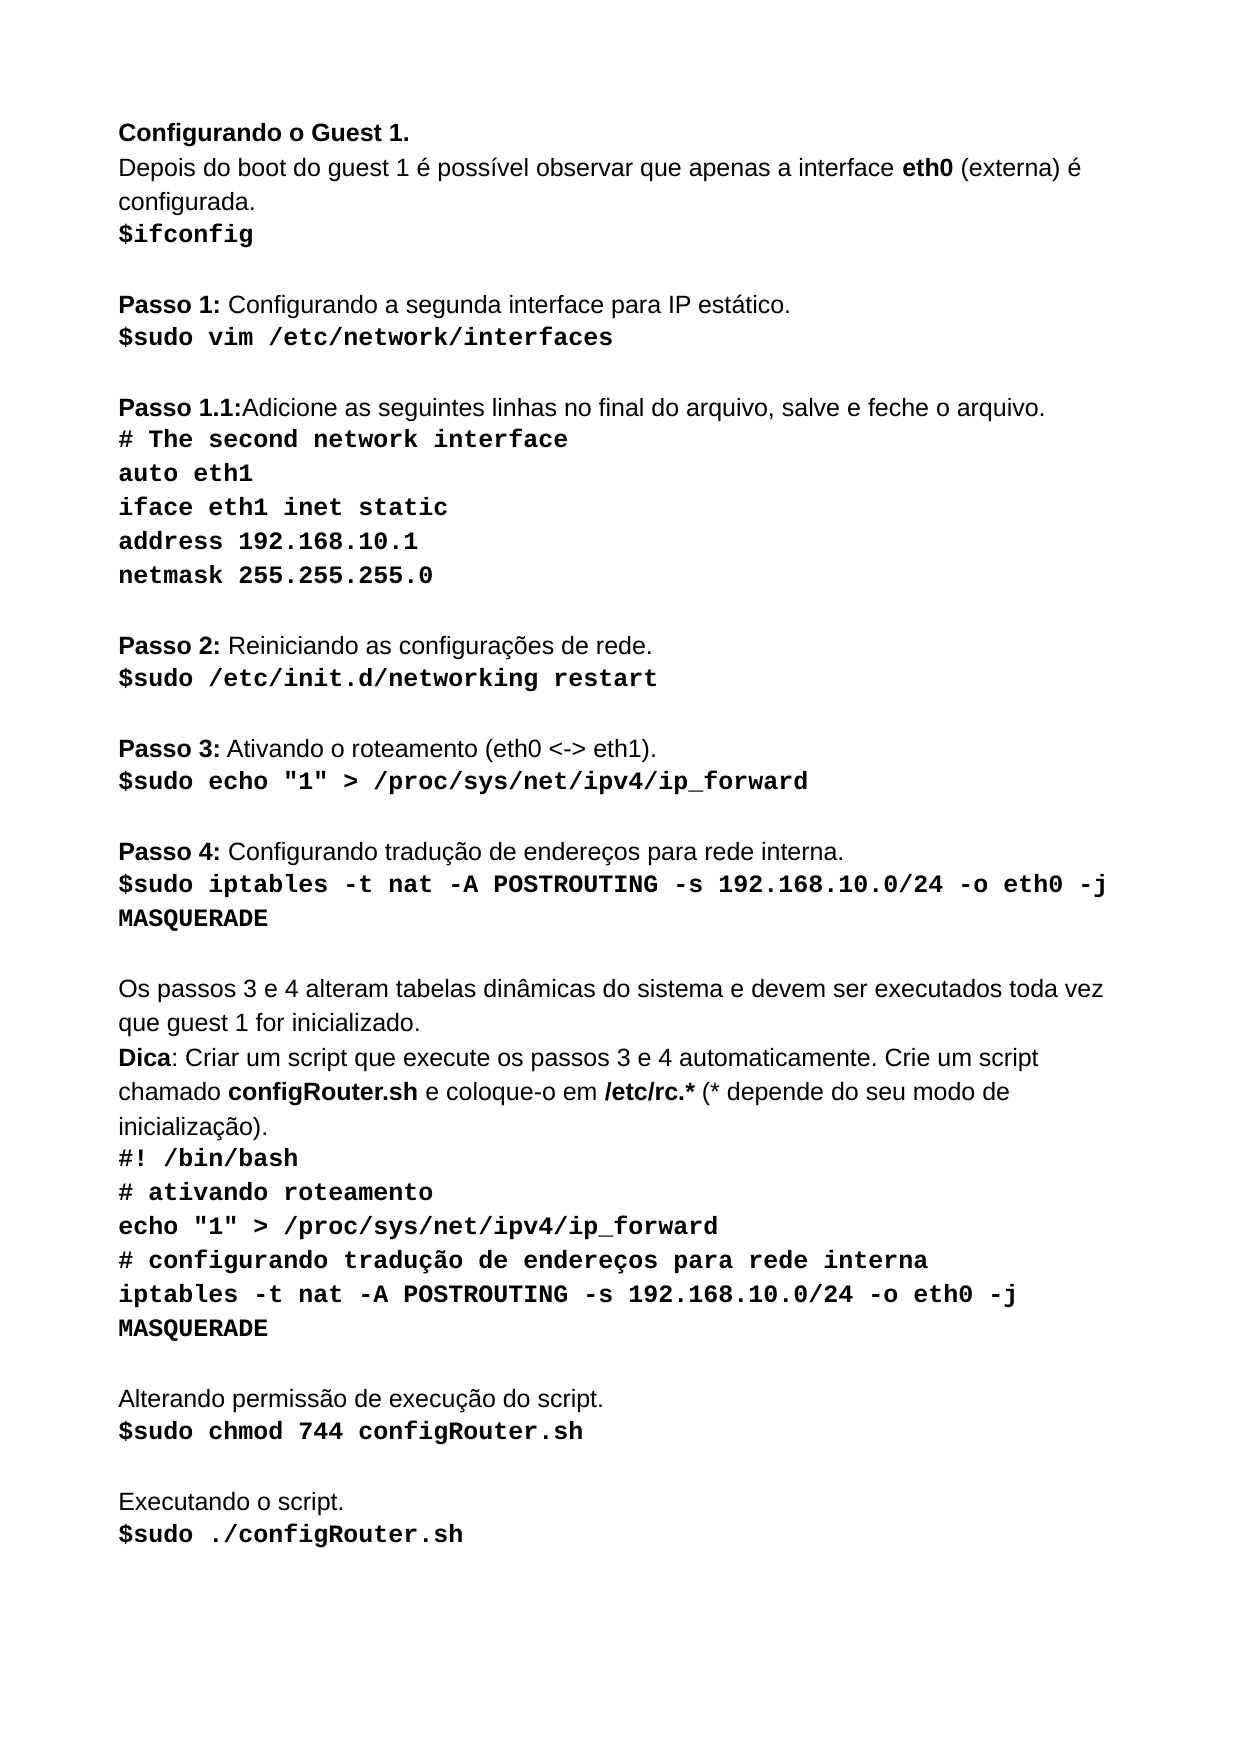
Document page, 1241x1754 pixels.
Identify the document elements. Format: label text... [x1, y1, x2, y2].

text Passo 4: Configurando tradução de endereços para rede interna. $sudo iptables -t nat -A POSTROUTING -s 192.168.10.0/24 -o eth0 -j MASQUERADE [118, 837, 1122, 934]
text Alterando permissão de execução do script. $sudo chmod 744 configRouter.sh [118, 1384, 1122, 1447]
text Passo 1: Configurando a segunda interface para IP estático. $sudo vim /etc/network/interfaces [118, 290, 1122, 353]
text Passo 3: Ativando o roteamento (eth0 <-> eth1). $sudo echo "1" > /proc/sys/net/ipv4/ip_forward [118, 734, 1122, 797]
text Passo 1.1:Adicione as seguintes linhas no final do arquivo, salve e feche o arquivo. # The second network interface auto eth1 iface eth1 inet static address 192.168.10.1 netmask 255.255.255.0 [118, 393, 1122, 591]
text Passo 2: Reiniciando as configurações de rede. $sudo /etc/init.d/networking restart [118, 631, 1122, 694]
text Executando o script. $sudo ./configRouter.sh [118, 1487, 1122, 1550]
text Configurando o Guest 1. Depois do boot do guest 1 é possível observar que apenas a interface eth0 (externa) é configurada. $ifconfig [118, 118, 1122, 250]
text Os passos 3 e 4 alteram tabelas dinâmicas do sistema e devem ser executados toda vez que guest 1 for inicializado. Dica: Criar um script que execute os passos 3 e 4 automaticamente. Crie um script chamado configRouter.sh e coloque-o em /etc/rc.* (* depende do seu modo de inicialização). #! /bin/bash # ativando roteamento echo "1" > /proc/sys/net/ipv4/ip_forward # configurando tradução de endereços para rede interna iptables -t nat -A POSTROUTING -s 192.168.10.0/24 -o eth0 -j MASQUERADE [118, 974, 1122, 1344]
